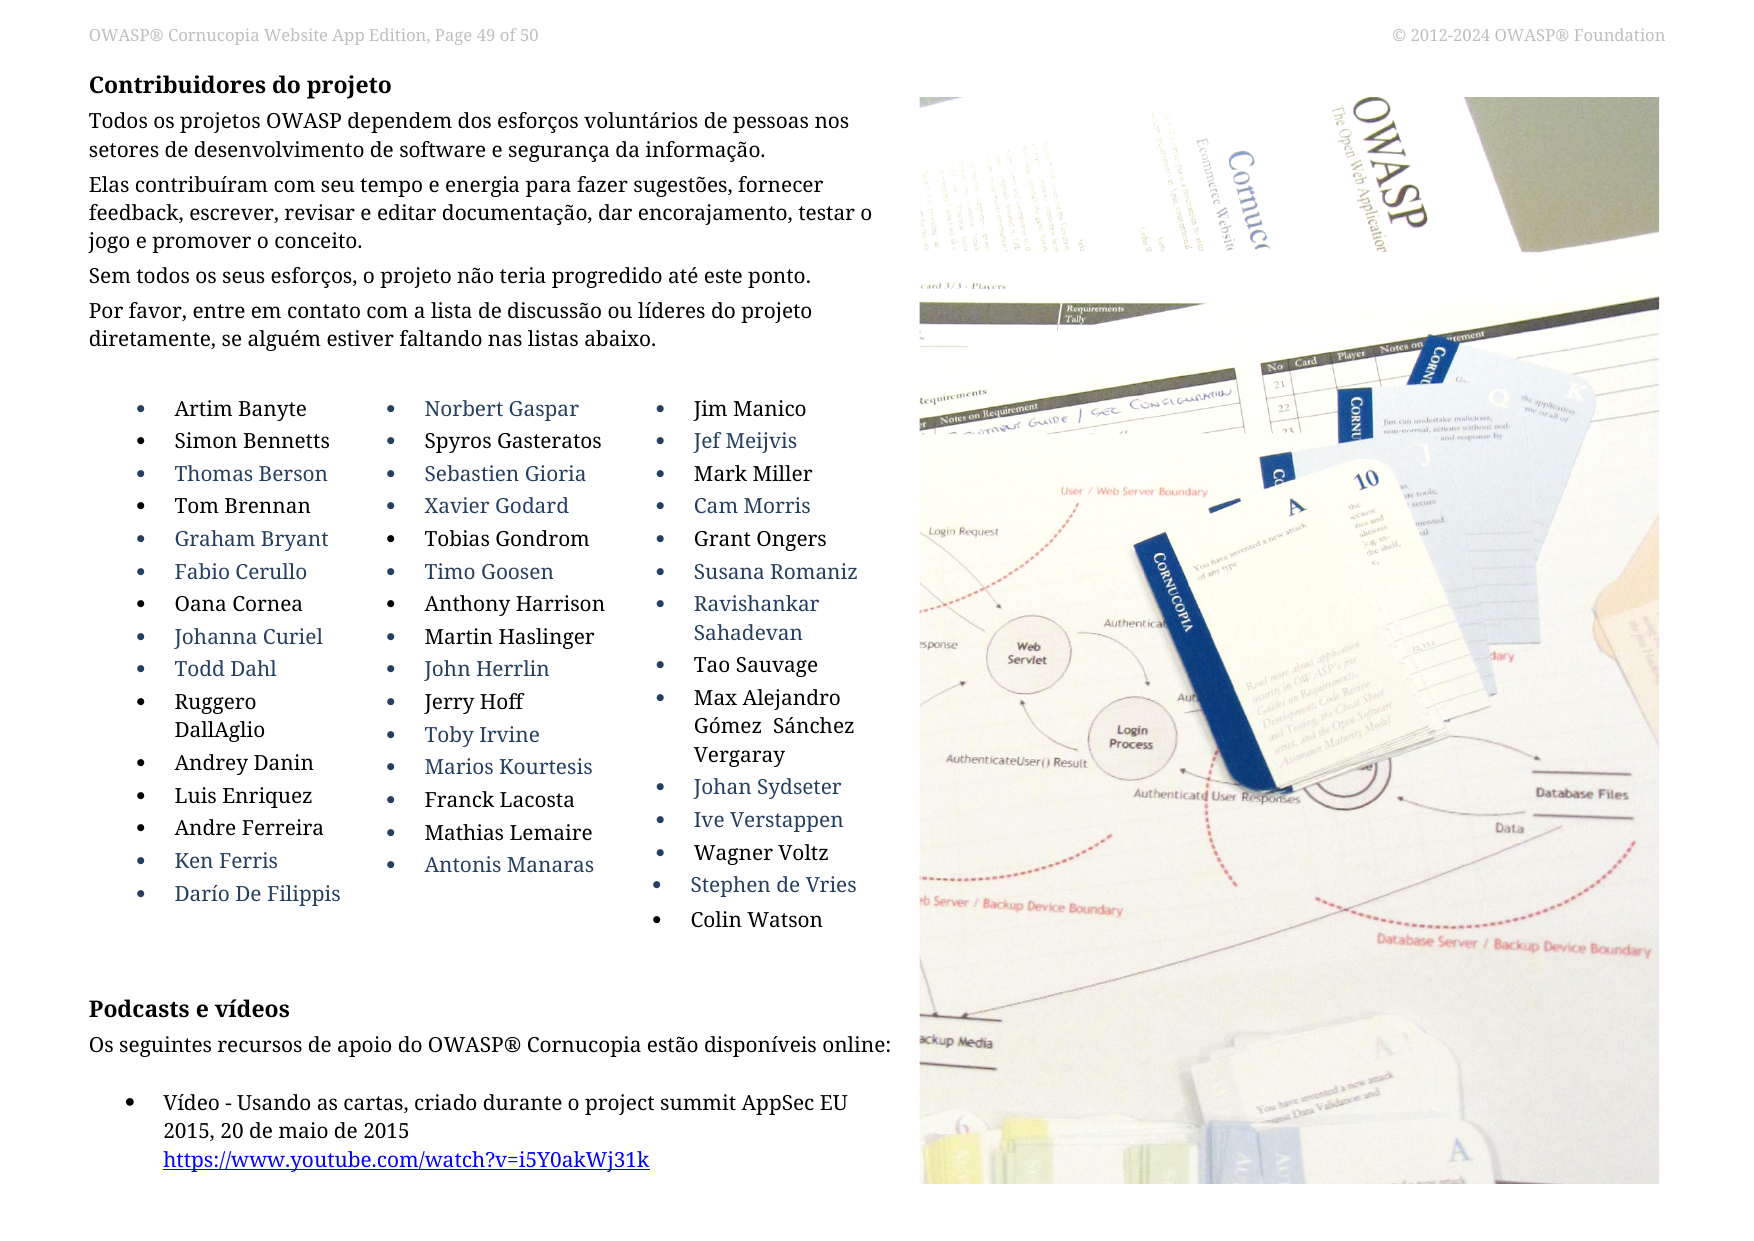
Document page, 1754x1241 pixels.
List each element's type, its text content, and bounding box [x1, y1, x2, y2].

table_header [908, 69, 1677, 1186]
picture [919, 97, 1660, 1184]
table_header Jim Manico Jef Meijvis Mark Miller Cam Morris Grant Ongers Susana Romaniz Ravishankar Sahadevan Tao Sauvage Max Alejandro Gómez Sánchez Vergaray Johan Sydseter Ive Verstappen Wagner Voltz Stephen de Vries Colin Watson [628, 394, 897, 940]
table_header Artim Banyte Simon Bennetts Thomas Berson Tom Brennan Graham Bryant Fabio Cerullo Oana Cornea Johanna Curiel Todd Dahl Ruggero DallAglio Andrey Danin Luis Enriquez Andre Ferreira Ken Ferris Darío De Filippis [89, 394, 358, 940]
table_header Contribuidores do projeto Todos os projetos OWASP dependem dos esforços voluntários de pessoas nos setores de desenvolvimento de software e segurança da informação. Elas contribuíram com seu tempo e energia para fazer sugestões, fornecer feedback, escrever, revisar e editar documentação, dar encorajamento, testar o jogo e promover o conceito. Sem todos os seus esforços, o projeto não teria progredido até este ponto. Por favor, entre em contato com a lista de discussão ou líderes do projeto diretamente, se alguém estiver faltando nas listas abaixo. Podcasts e vídeos Os seguintes recursos de apoio do OWASP® Cornucopia estão disponíveis online: Vídeo - Usando as cartas, criado durante o project summit AppSec EU 2015, 20 de maio de 2015 https://www.youtube.com/watch?v=i5Y0akWj31k Entrevista em podcast, canal OWASP® 24/7 Podcast, 21 de março de 2014 http://trustedsoftwarealliance.com/2014/03/21/the-owasp-cornucopia-project-with-colin-watson/ Vídeo da apresentação, OWASP® EU Tour 2013 London, 3 de junho de 2013 https://www.youtube.com/watch?v=Q_LE-8xNXVk Veja o site do projeto para mais informações e materiais de apresentação. [78, 69, 908, 1186]
table_header Norbert Gaspar Spyros Gasteratos Sebastien Gioria Xavier Godard Tobias Gondrom Timo Goosen Anthony Harrison Martin Haslinger John Herrlin Jerry Hoff Toby Irvine Marios Kourtesis Franck Lacosta Mathias Lemaire Antonis Manaras [358, 394, 628, 940]
